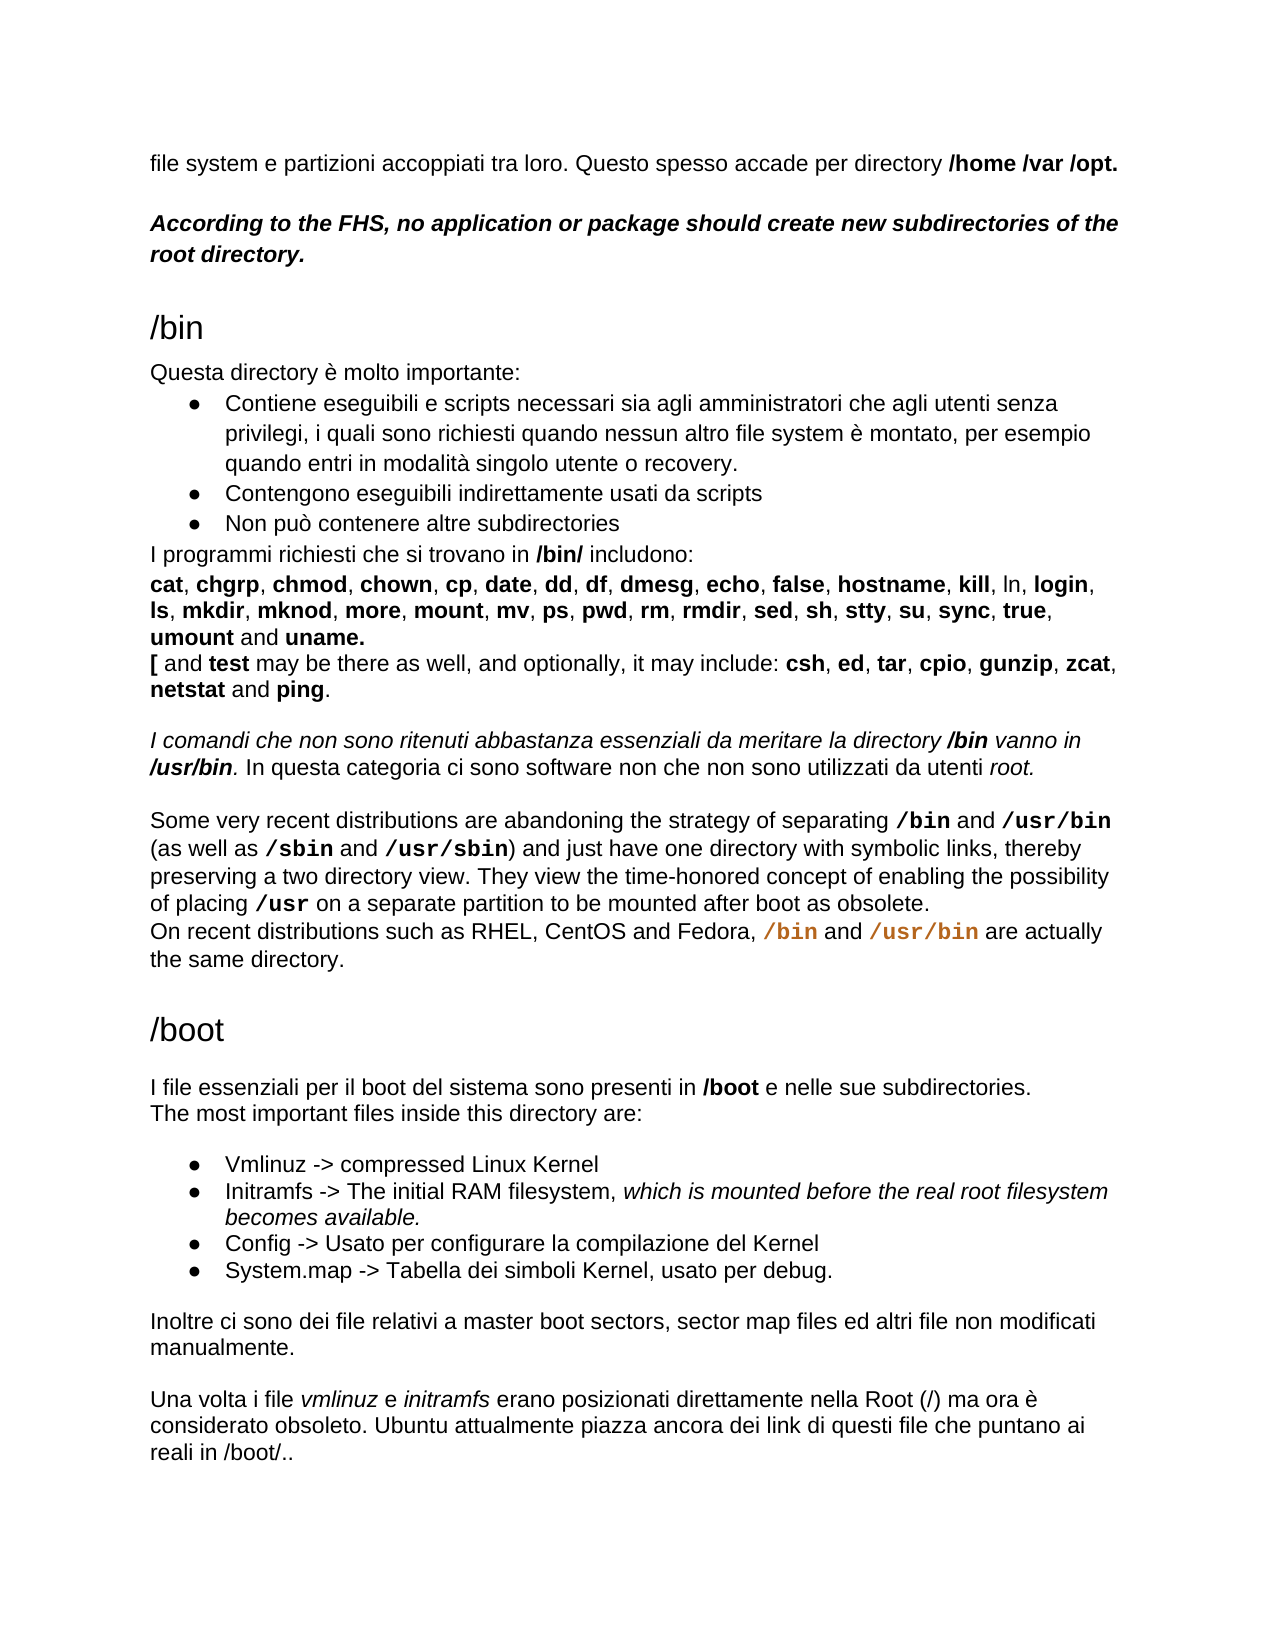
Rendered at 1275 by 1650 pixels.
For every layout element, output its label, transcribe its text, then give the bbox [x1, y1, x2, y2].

list Config -> Usato per configurare la compilazione del Kernel [187, 1230, 1125, 1257]
list Vmlinuz -> compressed Linux Kernel [187, 1151, 1125, 1178]
text Una volta i file vmlinuz e initramfs erano posizionati direttamente nella Root (/) ma ora è considerato obsoleto. Ubuntu attualmente piazza ancora dei link di questi file che puntano ai reali in /boot/.. [150, 1386, 1125, 1465]
list System.map -> Tabella dei simboli Kernel, usato per debug. [187, 1257, 1125, 1283]
list Initramfs -> The initial RAM filesystem, which is mounted before the real root filesystem becomes available. [187, 1178, 1125, 1230]
subtitle /boot [150, 1010, 1125, 1048]
subtitle /bin [150, 308, 1125, 347]
text I programmi richiesti che si trovano in /bin/ includono: [150, 541, 1125, 567]
list Non può contenere altre subdirectories [187, 510, 1125, 537]
text cat, chgrp, chmod, chown, cp, date, dd, df, dmesg, echo, false, hostname, kill, ln, login, ls, mkdir, mknod, more, mount, mv, ps, pwd, rm, rmdir, sed, sh, stty, su, sync, true, umount and uname. [ and test may be there as well, and optionally, it may include: csh, ed, tar, cpio, gunzip, zcat, netstat and ping. [150, 571, 1125, 702]
text I file essenziali per il boot del sistema sono presenti in /boot e nelle sue subdirectories. The most important files inside this directory are: [150, 1073, 1125, 1126]
text file system e partizioni accoppiati tra loro. Questo spesso accade per directory /home /var /opt. According to the FHS, no application or package should create new subdirectories of the root directory. [150, 150, 1125, 267]
list Contiene eseguibili e scripts necessari sia agli amministratori che agli utenti senza privilegi, i quali sono richiesti quando nessun altro file system è montato, per esempio quando entri in modalità singolo utente o recovery. [187, 389, 1125, 476]
text I comandi che non sono ritenuti abbastanza essenziali da meritare la directory /bin vanno in /usr/bin. In questa categoria ci sono software non che non sono utilizzati da utenti root. Some very recent distributions are abandoning the strategy of separating /bin and /usr/bin (as well as /sbin and /usr/sbin) and just have one directory with symbolic links, thereby preserving a two directory view. They view the time-honored concept of enabling the possibility of placing /usr on a separate partition to be mounted after boot as obsolete. On recent distributions such as RHEL, CentOS and Fedora, /bin and /usr/bin are actually the same directory. [150, 727, 1125, 973]
text Inoltre ci sono dei file relativi a master boot sectors, sector map files ed altri file non modificati manualmente. [150, 1308, 1125, 1361]
text Questa directory è molto importante: [150, 359, 1125, 386]
list Contengono eseguibili indirettamente usati da scripts [187, 480, 1125, 506]
